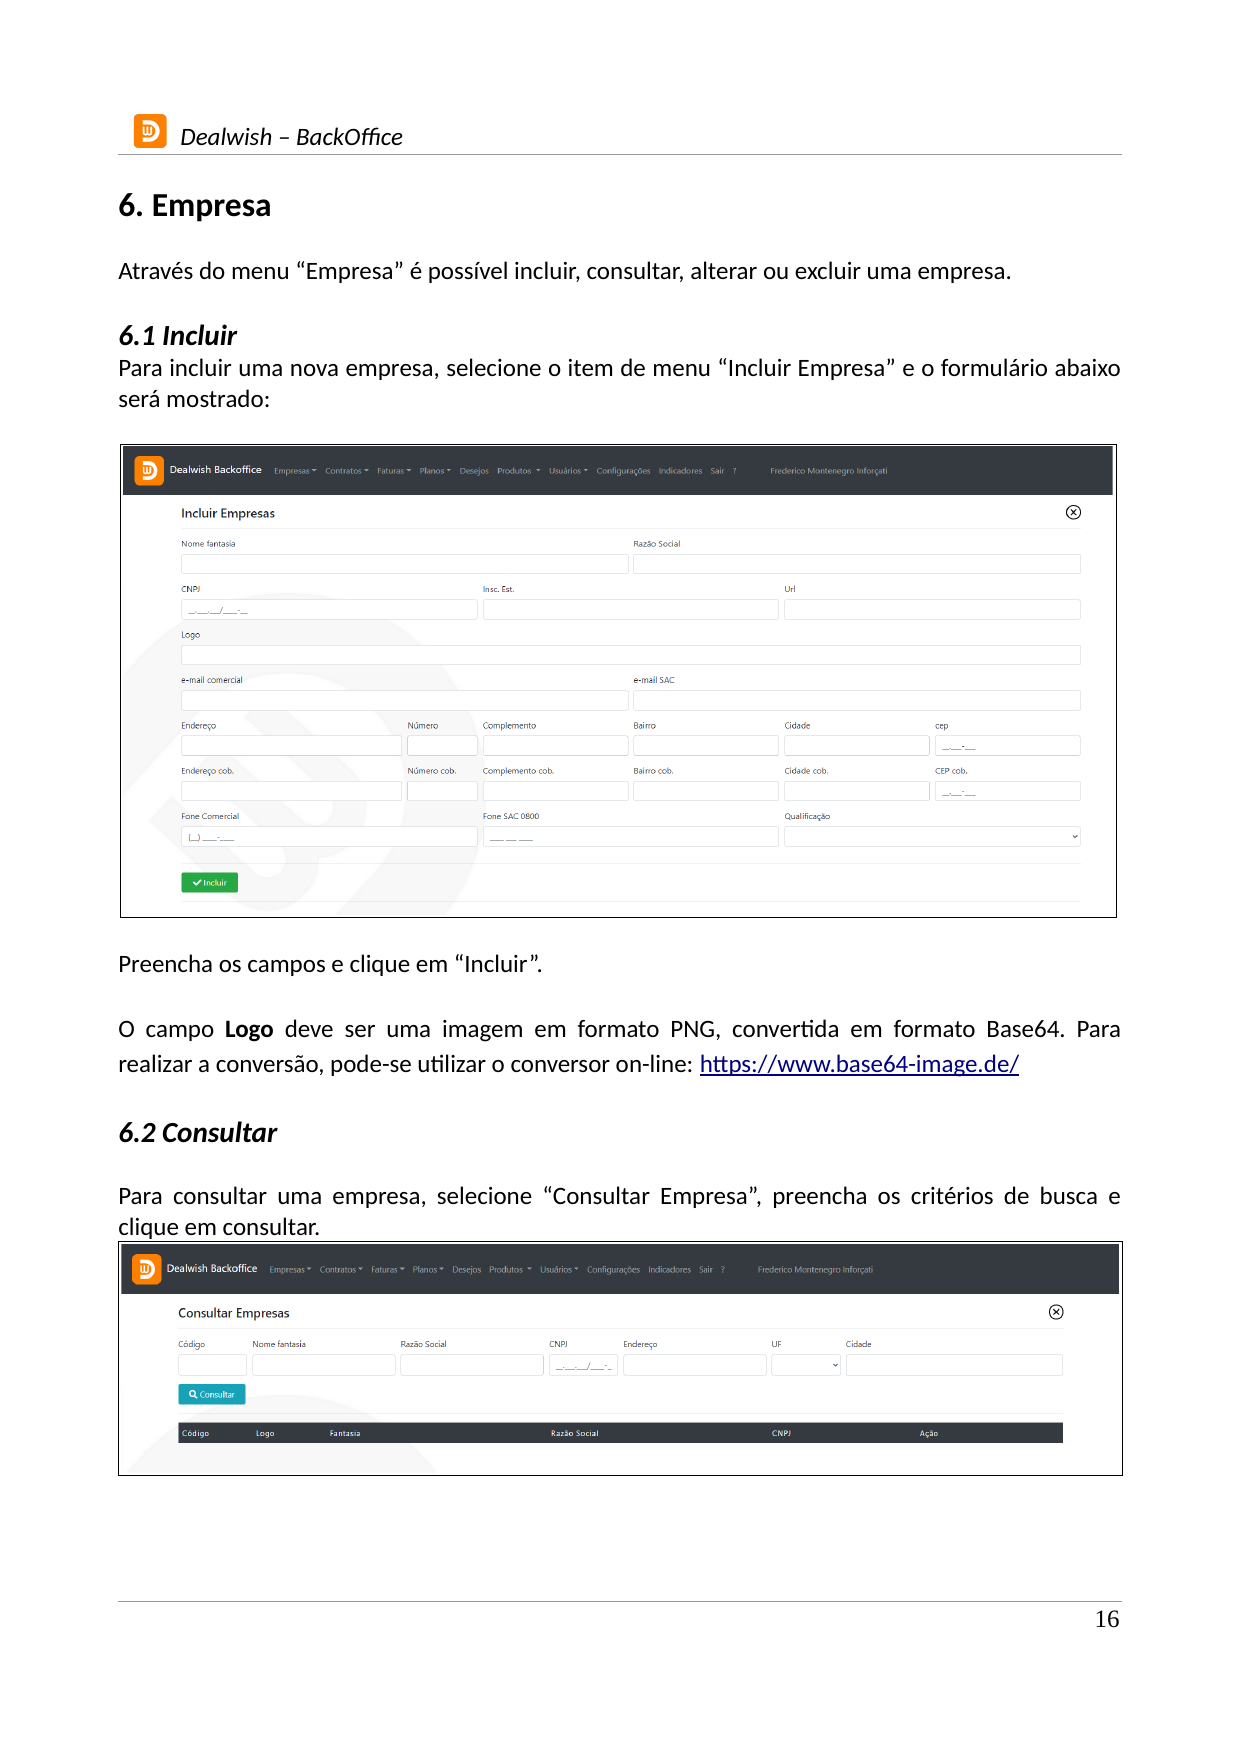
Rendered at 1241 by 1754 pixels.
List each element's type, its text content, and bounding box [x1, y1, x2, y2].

picture [121, 1244, 1119, 1473]
subtitle 6. Empresa [118, 184, 1122, 225]
text Para consultar uma empresa, selecione “Consultar Empresa”, preencha os critérios de busca e clique em consultar. [118, 1180, 1122, 1241]
text O campo Logo deve ser uma imagem em formato PNG, convertida em formato Base64. Para realizar a conversão, pode-se utilizar o conversor on-line: https://www.base64-image.de/ [118, 1013, 1122, 1079]
picture [123, 446, 1113, 915]
subtitle 6.1 Incluir [118, 317, 1122, 352]
text Para incluir uma nova empresa, selecione o item de menu “Incluir Empresa” e o formulário abaixo será mostrado: [118, 352, 1122, 413]
subtitle 6.2 Consultar [118, 1114, 1122, 1149]
text Através do menu “Empresa” é possível incluir, consultar, alterar ou excluir uma empresa. [118, 256, 1122, 286]
text Preencha os campos e clique em “Incluir”. [118, 948, 1122, 978]
picture [133, 114, 167, 148]
